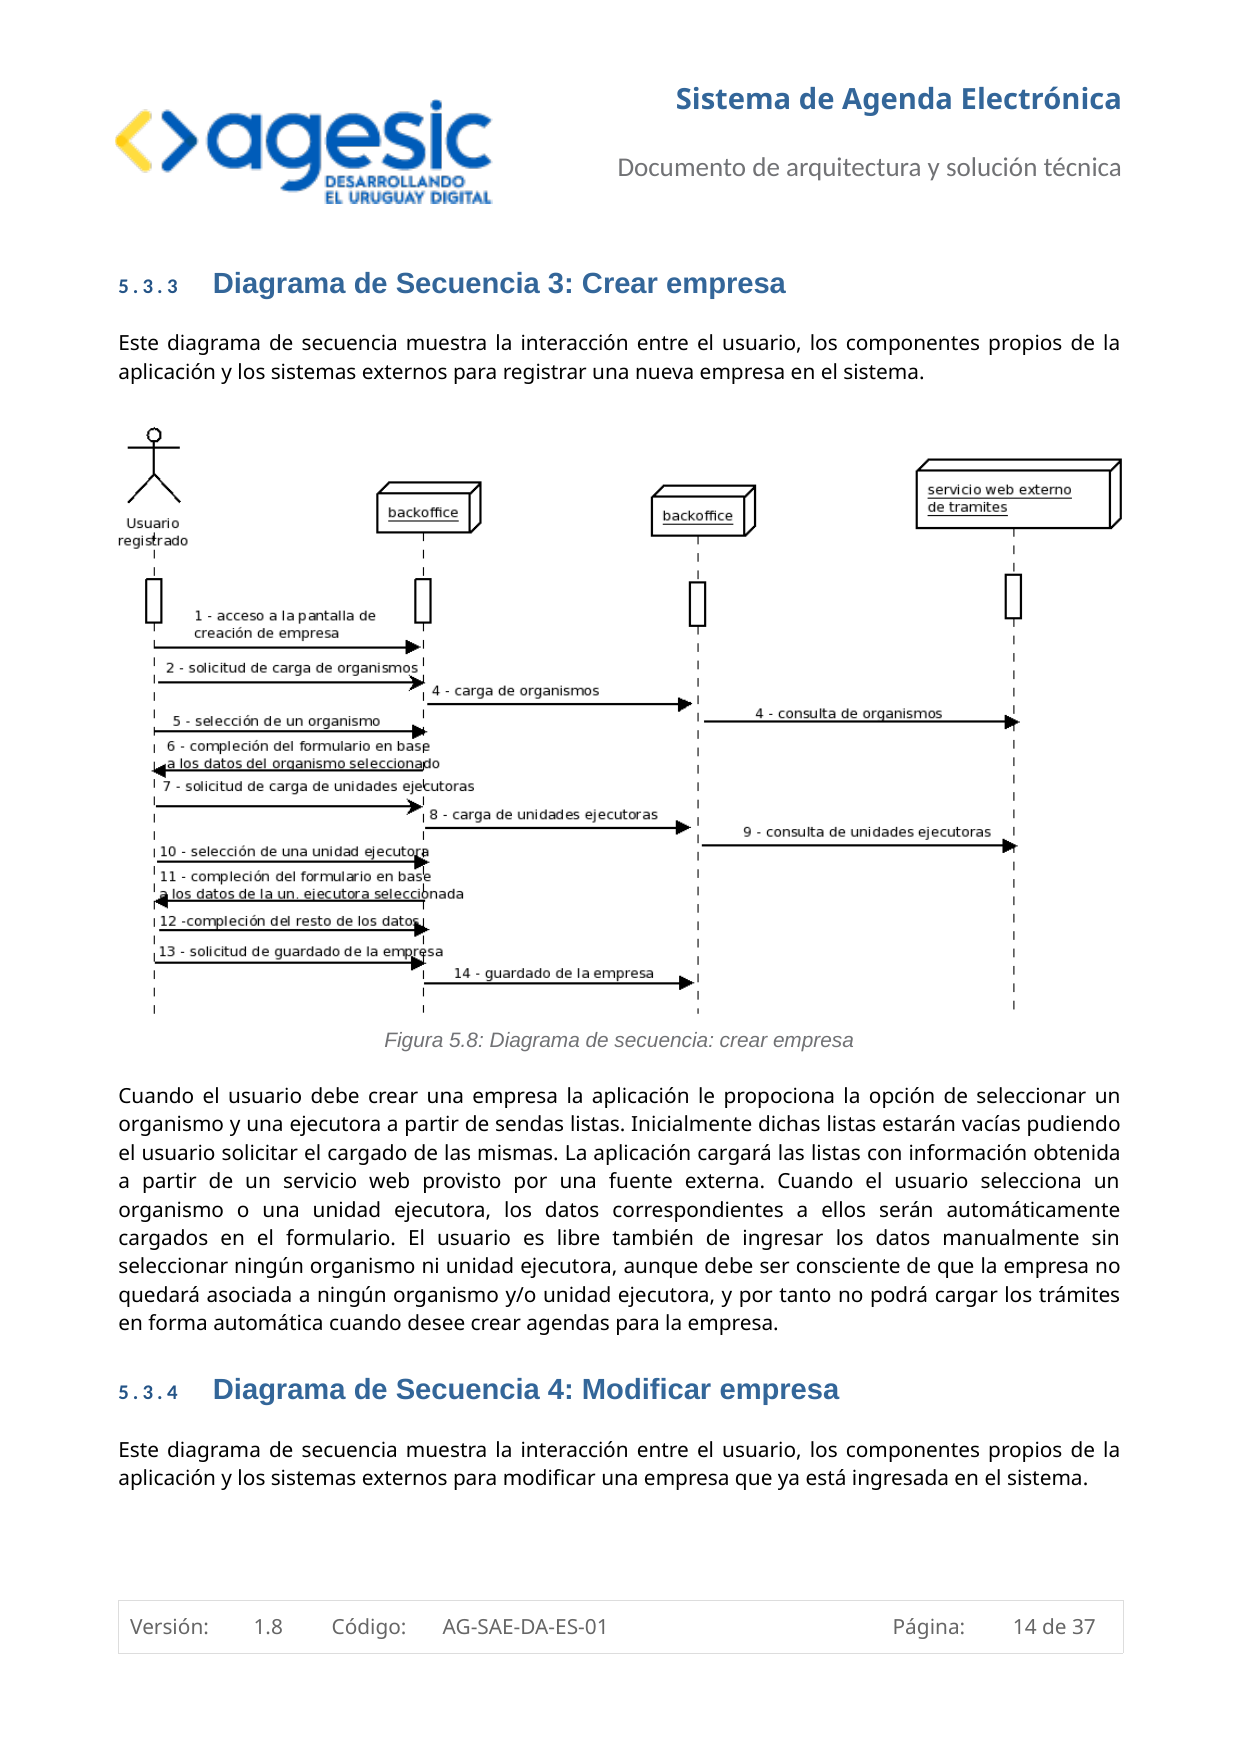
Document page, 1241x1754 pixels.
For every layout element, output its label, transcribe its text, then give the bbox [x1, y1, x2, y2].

text Este diagrama de secuencia muestra la interacción entre el usuario, los componentes propios de la aplicación y los sistemas externos para registrar una nueva empresa en el sistema. [118, 328, 1122, 385]
subtitle Diagrama de Secuencia 3: Crear empresa [118, 266, 1122, 299]
text Figura 5.8: Diagrama de secuencia: crear empresa [118, 1016, 1122, 1051]
picture [118, 415, 1123, 1016]
picture [115, 99, 493, 204]
subtitle Diagrama de Secuencia 4: Modificar empresa [118, 1372, 1122, 1406]
text Este diagrama de secuencia muestra la interacción entre el usuario, los componentes propios de la aplicación y los sistemas externos para modificar una empresa que ya está ingresada en el sistema. [118, 1435, 1122, 1492]
text Cuando el usuario debe crear una empresa la aplicación le propociona la opción de seleccionar un organismo y una ejecutora a partir de sendas listas. Inicialmente dichas listas estarán vacías pudiendo el usuario solicitar el cargado de las mismas. La aplicación cargará las listas con información obtenida a partir de un servicio web provisto por una fuente externa. Cuando el usuario selecciona un organismo o una unidad ejecutora, los datos correspondientes a ellos serán automáticamente cargados en el formulario. El usuario es libre también de ingresar los datos manualmente sin seleccionar ningún organismo ni unidad ejecutora, aunque debe ser consciente de que la empresa no quedará asociada a ningún organismo y/o unidad ejecutora, y por tanto no podrá cargar los trámites en forma automática cuando desee crear agendas para la empresa. [118, 1051, 1122, 1337]
